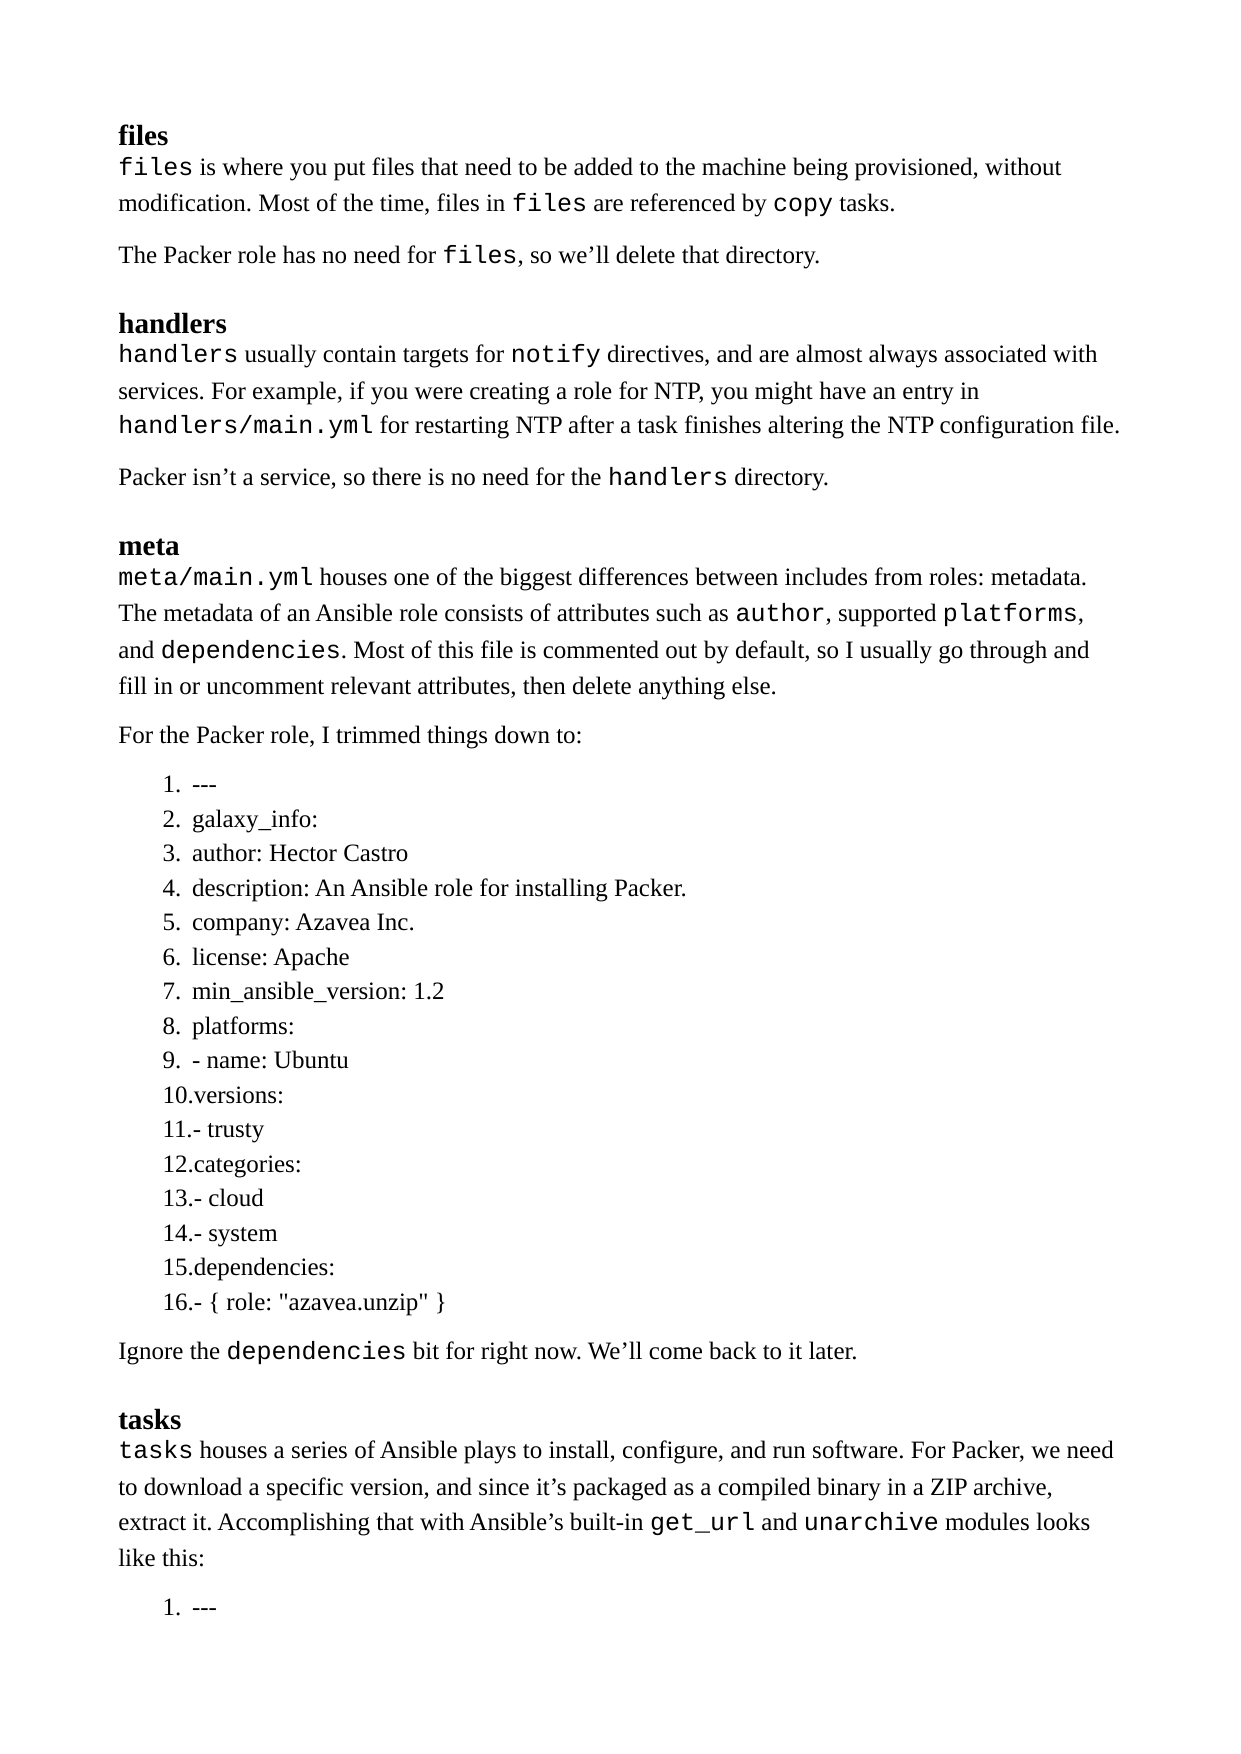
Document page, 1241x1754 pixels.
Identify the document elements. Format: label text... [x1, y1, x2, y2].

list license: Apache [162, 942, 1122, 971]
text Packer isn’t a service, so there is no need for the handlers directory. [118, 462, 1122, 493]
list - system [162, 1218, 1122, 1247]
list company: Azavea Inc. [162, 907, 1122, 936]
text tasks houses a series of Ansible plays to install, configure, and run software. For Packer, we need to download a specific version, and since it’s packaged as a compiled binary in a ZIP archive, extract it. Accomplishing that with Ansible’s built-in get_url and unarchive modules looks like this: [118, 1436, 1122, 1572]
list - cloud [162, 1183, 1122, 1212]
list description: An Ansible role for installing Packer. [162, 873, 1122, 902]
text handlers usually contain targets for notify directives, and are almost always associated with services. For example, if you were creating a role for NTP, you might have an entry in handlers/main.yml for restarting NTP after a task finishes altering the NTP configuration file. [118, 339, 1122, 441]
list - trusty [162, 1114, 1122, 1143]
list min_ansible_version: 1.2 [162, 976, 1122, 1005]
list --- [162, 769, 1122, 798]
subtitle tasks [118, 1402, 1122, 1436]
text Ignore the dependencies bit for right now. We’ll come back to it later. [118, 1336, 1122, 1367]
subtitle files [118, 118, 1122, 152]
text files is where you put files that need to be added to the machine being provisioned, without modification. Most of the time, files in files are referenced by copy tasks. [118, 152, 1122, 219]
subtitle meta [118, 528, 1122, 562]
list --- [162, 1592, 1122, 1621]
list versions: [162, 1080, 1122, 1109]
list - name: Ubuntu [162, 1045, 1122, 1074]
list author: Hector Castro [162, 838, 1122, 867]
list dependencies: [162, 1252, 1122, 1281]
list galaxy_info: [162, 804, 1122, 833]
list categories: [162, 1149, 1122, 1178]
text meta/main.yml houses one of the biggest differences between includes from roles: metadata. The metadata of an Ansible role consists of attributes such as author, supported platforms, and dependencies. Most of this file is commented out by default, so I usually go through and fill in or uncomment relevant attributes, then delete anything else. [118, 562, 1122, 700]
text For the Packer role, I trimmed things down to: [118, 721, 1122, 749]
list platforms: [162, 1011, 1122, 1040]
text The Packer role has no need for files, so we’ll delete that directory. [118, 240, 1122, 271]
list - { role: "azavea.unzip" } [162, 1287, 1122, 1316]
subtitle handlers [118, 306, 1122, 339]
